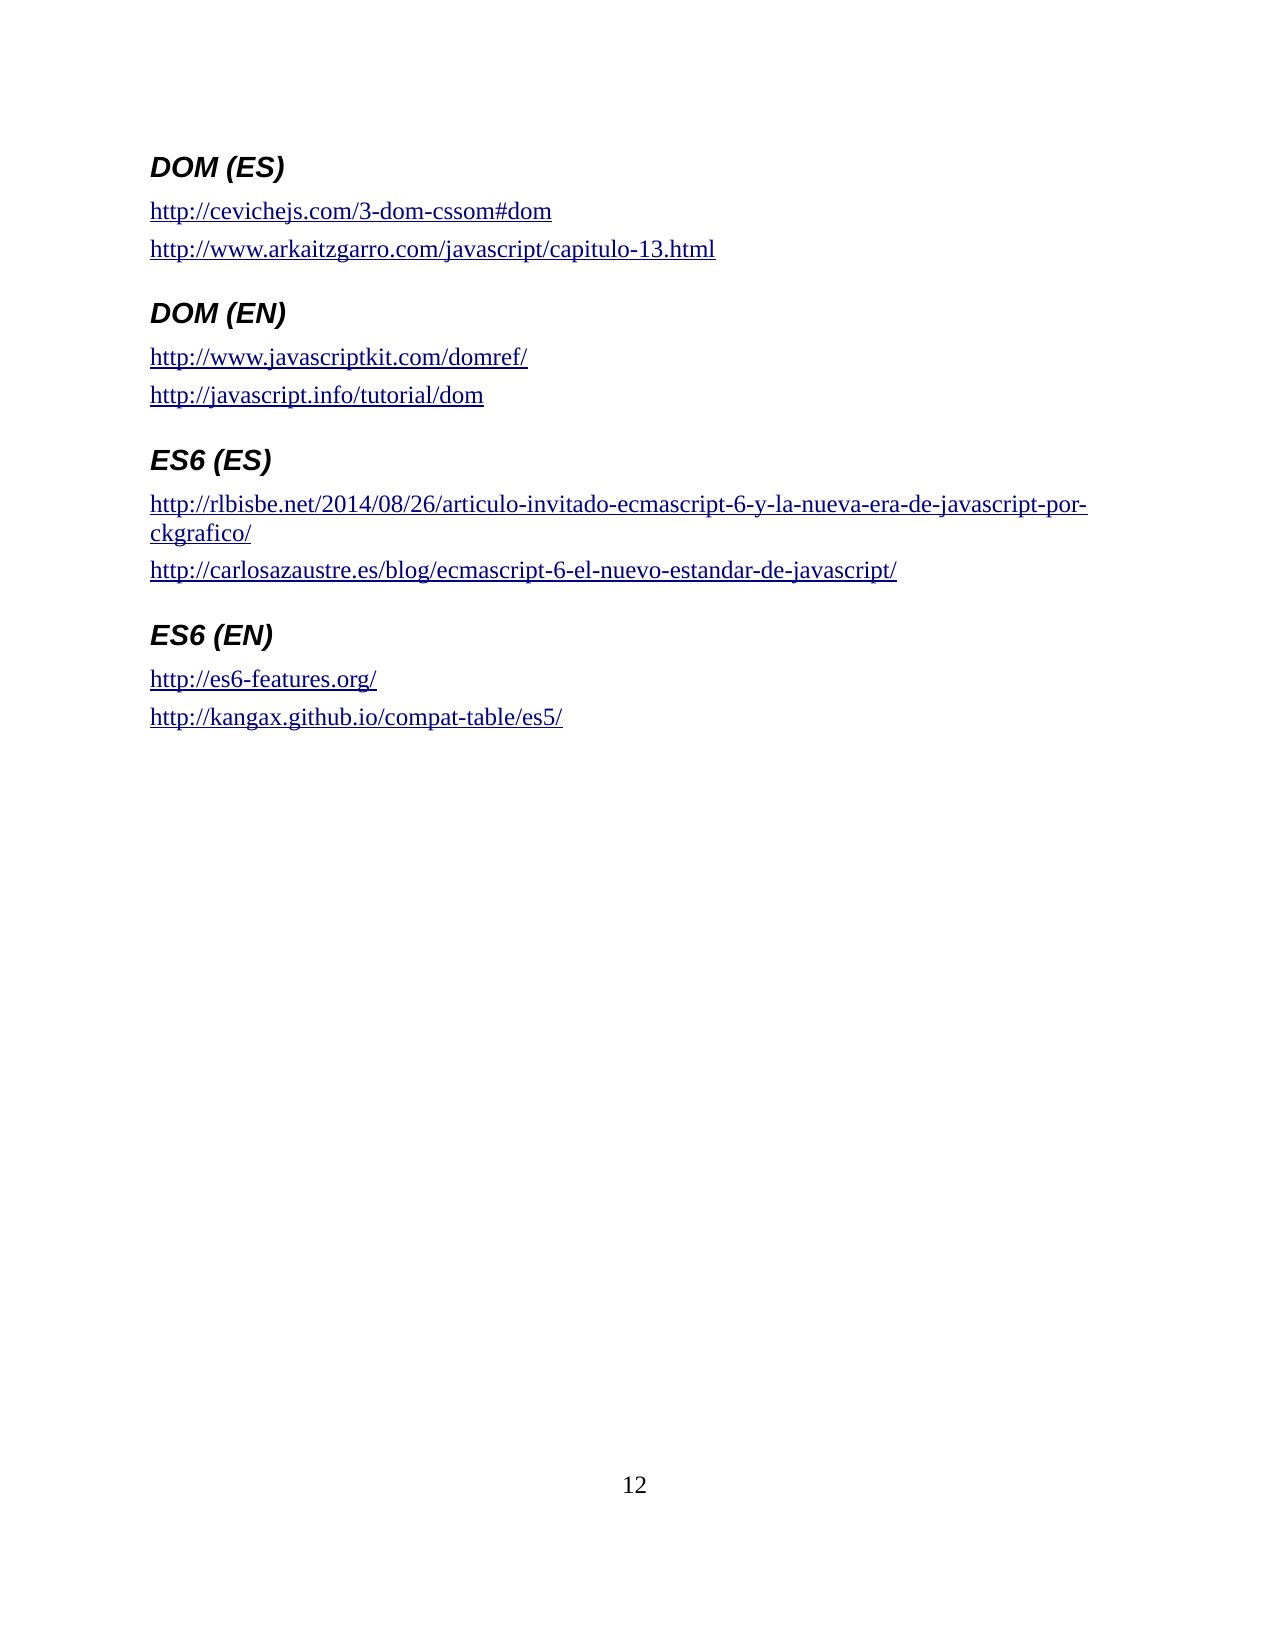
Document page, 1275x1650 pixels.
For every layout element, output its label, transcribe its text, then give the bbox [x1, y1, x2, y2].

text http://cevichejs.com/3-dom-cssom#dom [150, 196, 1125, 225]
text http://rlbisbe.net/2014/08/26/articulo-invitado-ecmascript-6-y-la-nueva-era-de-javascript-por-ckgrafico/ [150, 489, 1125, 546]
subtitle DOM (EN) [150, 296, 1125, 330]
text http://kangax.github.io/compat-table/es5/ [150, 702, 1125, 731]
text http://www.javascriptkit.com/domref/ [150, 342, 1125, 371]
text http://www.arkaitzgarro.com/javascript/capitulo-13.html [150, 234, 1125, 262]
subtitle ES6 (ES) [150, 443, 1125, 476]
subtitle DOM (ES) [150, 150, 1125, 183]
subtitle ES6 (EN) [150, 618, 1125, 652]
text http://carlosazaustre.es/blog/ecmascript-6-el-nuevo-estandar-de-javascript/ [150, 555, 1125, 584]
text http://javascript.info/tutorial/dom [150, 380, 1125, 409]
text http://es6-features.org/ [150, 664, 1125, 693]
